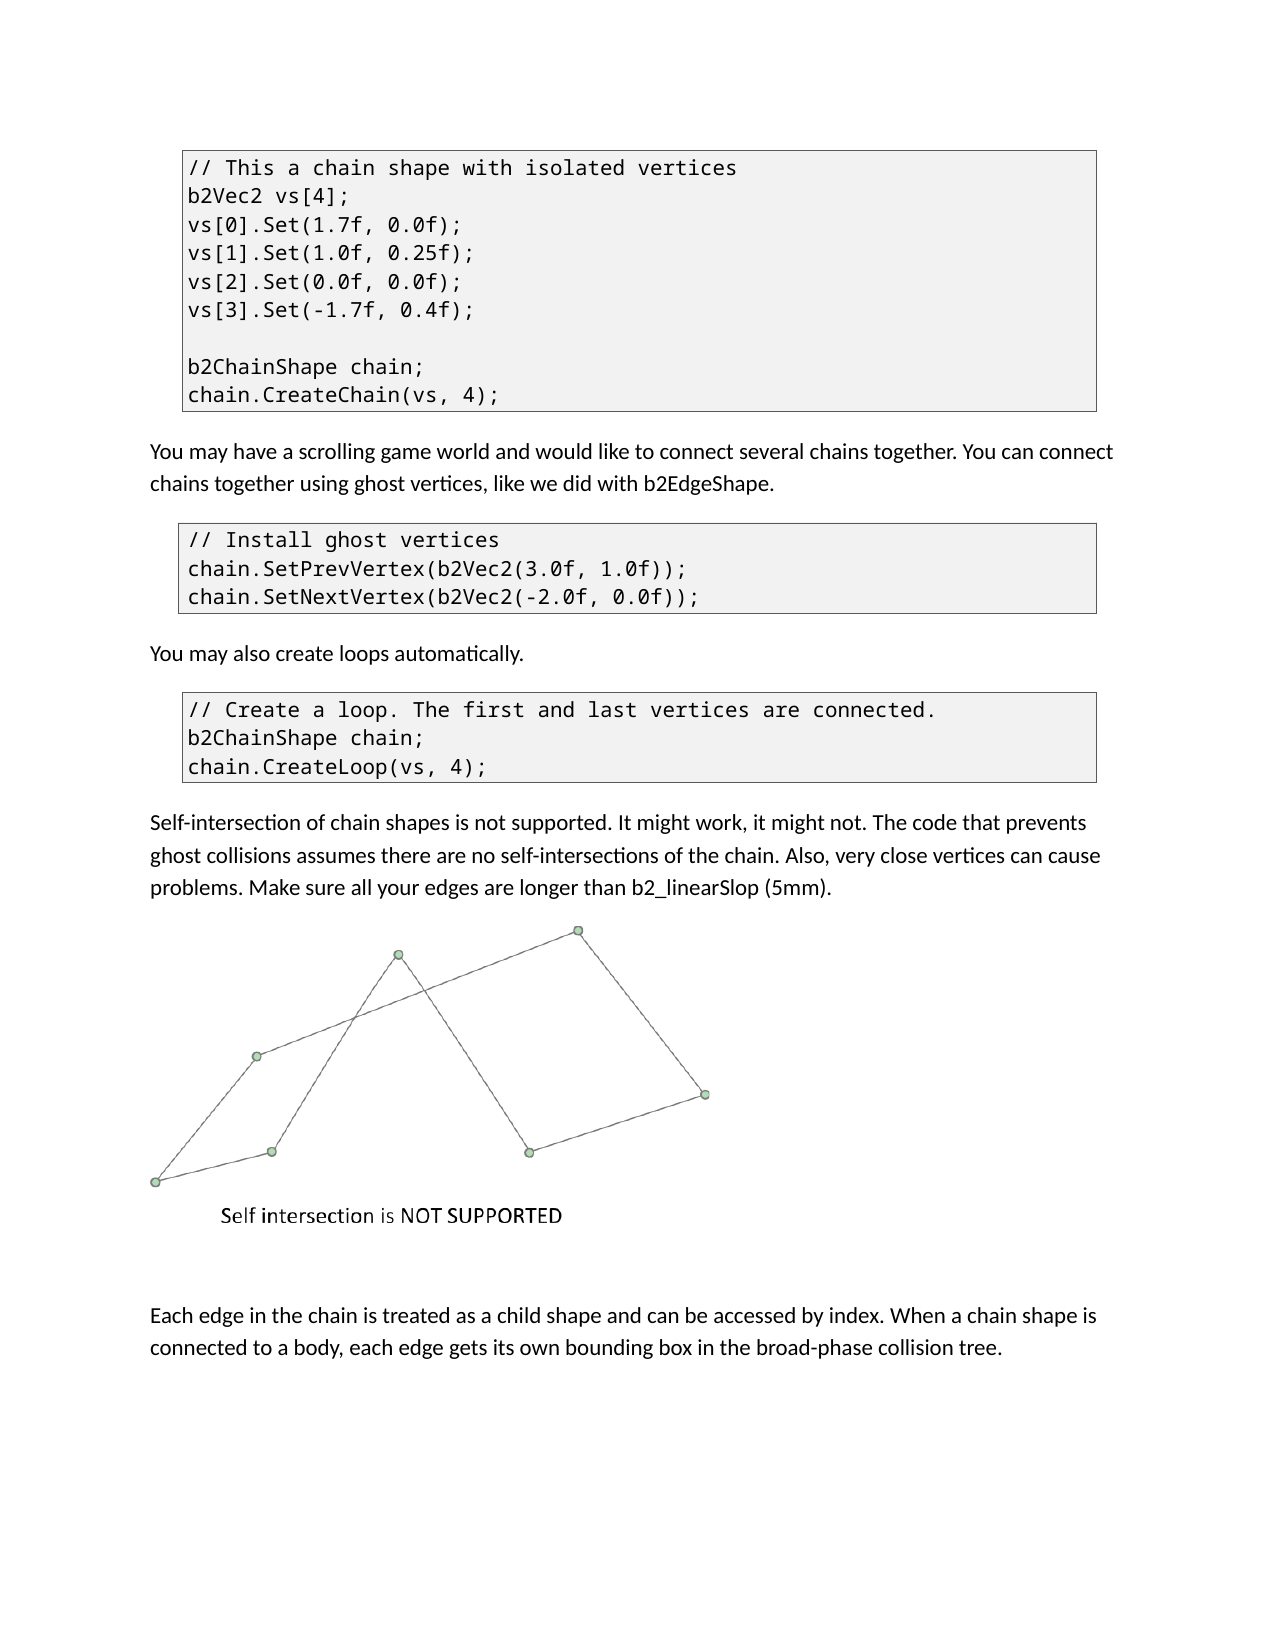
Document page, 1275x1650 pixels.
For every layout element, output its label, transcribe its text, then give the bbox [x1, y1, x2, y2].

text // This a chain shape with isolated vertices [183, 151, 1096, 178]
text vs[2].Set(0.0f, 0.0f); [183, 264, 1096, 292]
text b2ChainShape chain; [183, 720, 1096, 749]
text // Install ghost vertices [179, 524, 1096, 551]
picture [150, 926, 710, 1223]
text vs[1].Set(1.0f, 0.25f); [183, 235, 1096, 264]
text Each edge in the chain is treated as a child shape and can be accessed by index. When a chain shape is connected to a body, each edge gets its own bounding box in the broad-phase collision tree. [150, 1301, 1125, 1361]
text You may also create loops automatically. [150, 639, 1125, 667]
text chain.SetPrevVertex(b2Vec2(3.0f, 1.0f)); [179, 551, 1096, 579]
text chain.CreateLoop(vs, 4); [183, 749, 1096, 782]
text b2ChainShape chain; [183, 349, 1096, 377]
text chain.CreateChain(vs, 4); [183, 377, 1096, 411]
text chain.SetNextVertex(b2Vec2(-2.0f, 0.0f)); [179, 579, 1096, 613]
text vs[3].Set(-1.7f, 0.4f); [183, 292, 1096, 321]
text // Create a loop. The first and last vertices are connected. [183, 693, 1096, 720]
text b2Vec2 vs[4]; [183, 178, 1096, 207]
text vs[0].Set(1.7f, 0.0f); [183, 207, 1096, 235]
text You may have a scrolling game world and would like to connect several chains together. You can connect chains together using ghost vertices, like we did with b2EdgeShape. [150, 437, 1125, 497]
text Self-intersection of chain shapes is not supported. It might work, it might not. The code that prevents ghost collisions assumes there are no self-intersections of the chain. Also, very close vertices can cause problems. Make sure all your edges are longer than b2_linearSlop (5mm). [150, 808, 1125, 901]
